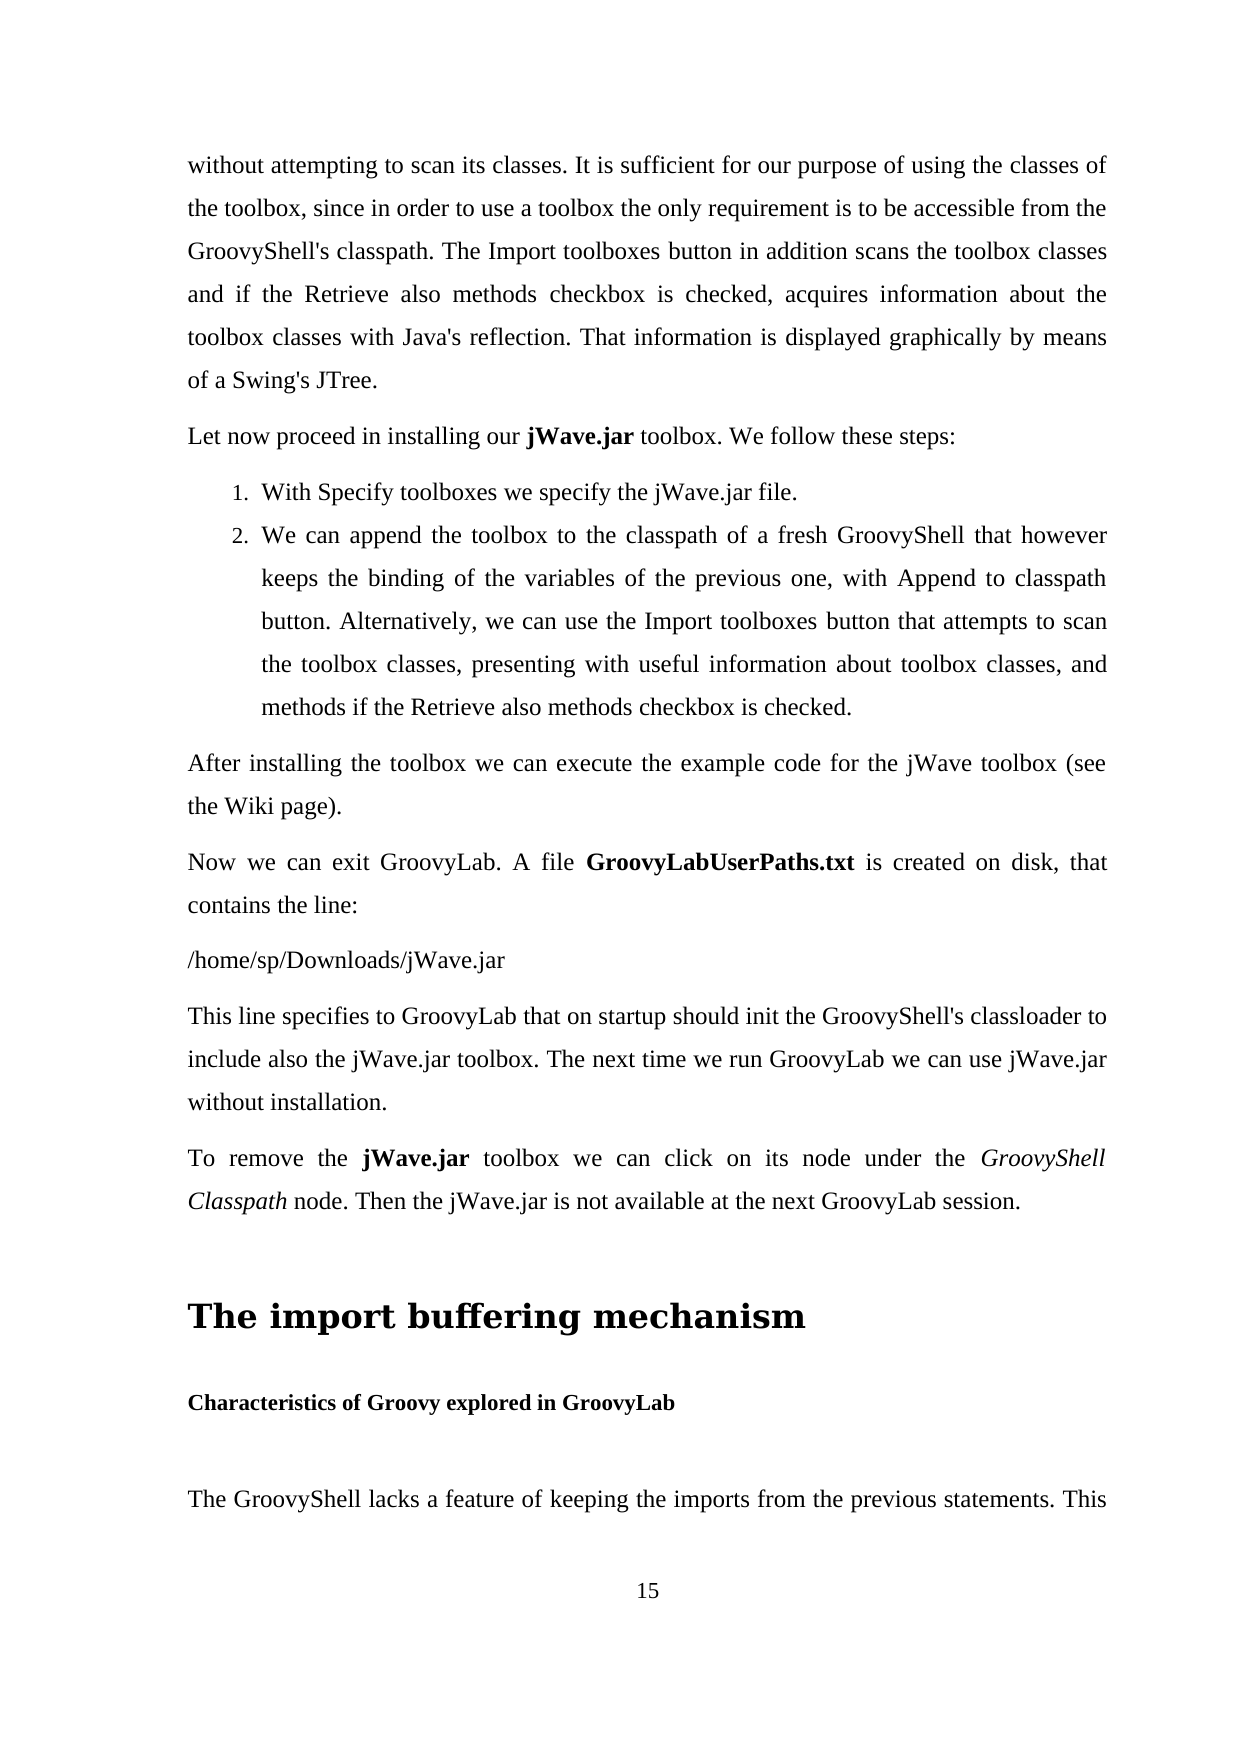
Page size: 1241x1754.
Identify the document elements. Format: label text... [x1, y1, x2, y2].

text without attempting to scan its classes. It is sufficient for our purpose of using the classes of the toolbox, since in order to use a toolbox the only requirement is to be accessible from the GroovyShell's classpath. The Import toolboxes button in addition scans the toolbox classes and if the Retrieve also methods checkbox is checked, acquires information about the toolbox classes with Java's reflection. That information is displayed graphically by means of a Swing's JTree. [187, 150, 1108, 394]
text Characteristics of Groovy explored in GroovyLab [187, 1389, 1108, 1415]
text After installing the toolbox we can execute the example code for the jWave toolbox (see the Wiki page). [187, 748, 1108, 820]
text To remove the jWave.jar toolbox we can click on its node under the GroovyShell Classpath node. Then the jWave.jar is not available at the next GroovyLab session. [187, 1143, 1108, 1215]
list We can append the toolbox to the classpath of a fresh GroovyShell that however keeps the binding of the variables of the previous one, with Append to classpath button. Alternatively, we can use the Import toolboxes button that attempts to scan the toolbox classes, presenting with useful information about toolbox classes, and methods if the Retrieve also methods checkbox is checked. [232, 520, 1108, 721]
text Now we can exit GroovyLab. A file GroovyLabUserPaths.txt is created on disk, that contains the line: [187, 847, 1108, 919]
text The GroovyShell lacks a feature of keeping the imports from the previous statements. This [187, 1484, 1108, 1512]
subtitle The import buffering mechanism [187, 1297, 1108, 1337]
text This line specifies to GroovyLab that on startup should init the GroovyShell's classloader to include also the jWave.jar toolbox. The next time we run GroovyLab we can use jWave.jar without installation. [187, 1001, 1108, 1116]
text Let now proceed in installing our jWave.jar toolbox. We follow these steps: [187, 421, 1108, 450]
list With Specify toolboxes we specify the jWave.jar file. [232, 477, 1108, 506]
text /home/sp/Downloads/jWave.jar [187, 946, 1108, 974]
